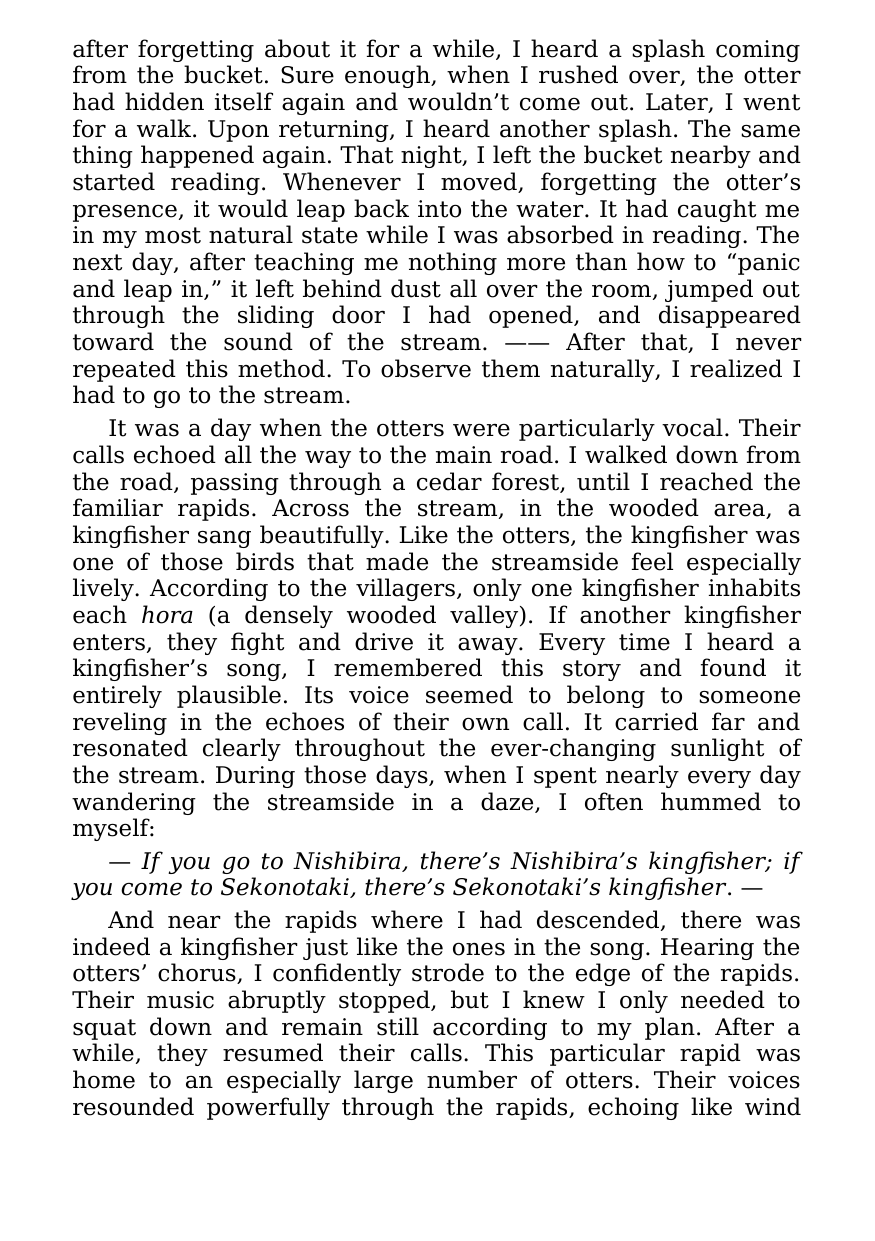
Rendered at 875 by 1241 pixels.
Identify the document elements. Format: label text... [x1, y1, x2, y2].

text And near the rapids where I had descended, there was indeed a kingfisher just like the ones in the song. Hearing the otters’ chorus, I confidently strode to the edge of the rapids. Their music abruptly stopped, but I knew I only needed to squat down and remain still according to my plan. After a while, they resumed their calls. This particular rapid was home to an especially large number of otters. Their voices resounded powerfully through the rapids, echoing like wind [72, 907, 802, 1121]
text after forgetting about it for a while, I heard a splash coming from the bucket. Sure enough, when I rushed over, the otter had hidden itself again and wouldn’t come out. Later, I went for a walk. Upon returning, I heard another splash. The same thing happened again. That night, I left the bucket nearby and started reading. Whenever I moved, forgetting the otter’s presence, it would leap back into the water. It had caught me in my most natural state while I was absorbed in reading. The next day, after teaching me nothing more than how to “panic and leap in,” it left behind dust all over the room, jumped out through the sliding door I had opened, and disappeared toward the sound of the stream. —— After that, I never repeated this method. To observe them naturally, I realized I had to go to the stream. [72, 36, 802, 409]
text — If you go to Nishibira, there’s Nishibira’s kingfisher; if you come to Sekonotaki, there’s Sekonotaki’s kingfisher. — [72, 848, 802, 901]
text It was a day when the otters were particularly vocal. Their calls echoed all the way to the main road. I walked down from the road, passing through a cedar forest, until I reached the familiar rapids. Across the stream, in the wooded area, a kingfisher sang beautifully. Like the otters, the kingfisher was one of those birds that made the streamside feel especially lively. According to the villagers, only one kingfisher inhabits each hora (a densely wooded valley). If another kingfisher enters, they fight and drive it away. Every time I heard a kingfisher’s song, I remembered this story and found it entirely plausible. Its voice seemed to belong to someone reveling in the echoes of their own call. It carried far and resonated clearly throughout the ever-changing sunlight of the stream. During those days, when I spent nearly every day wandering the streamside in a daze, I often hummed to myself: [72, 415, 802, 842]
